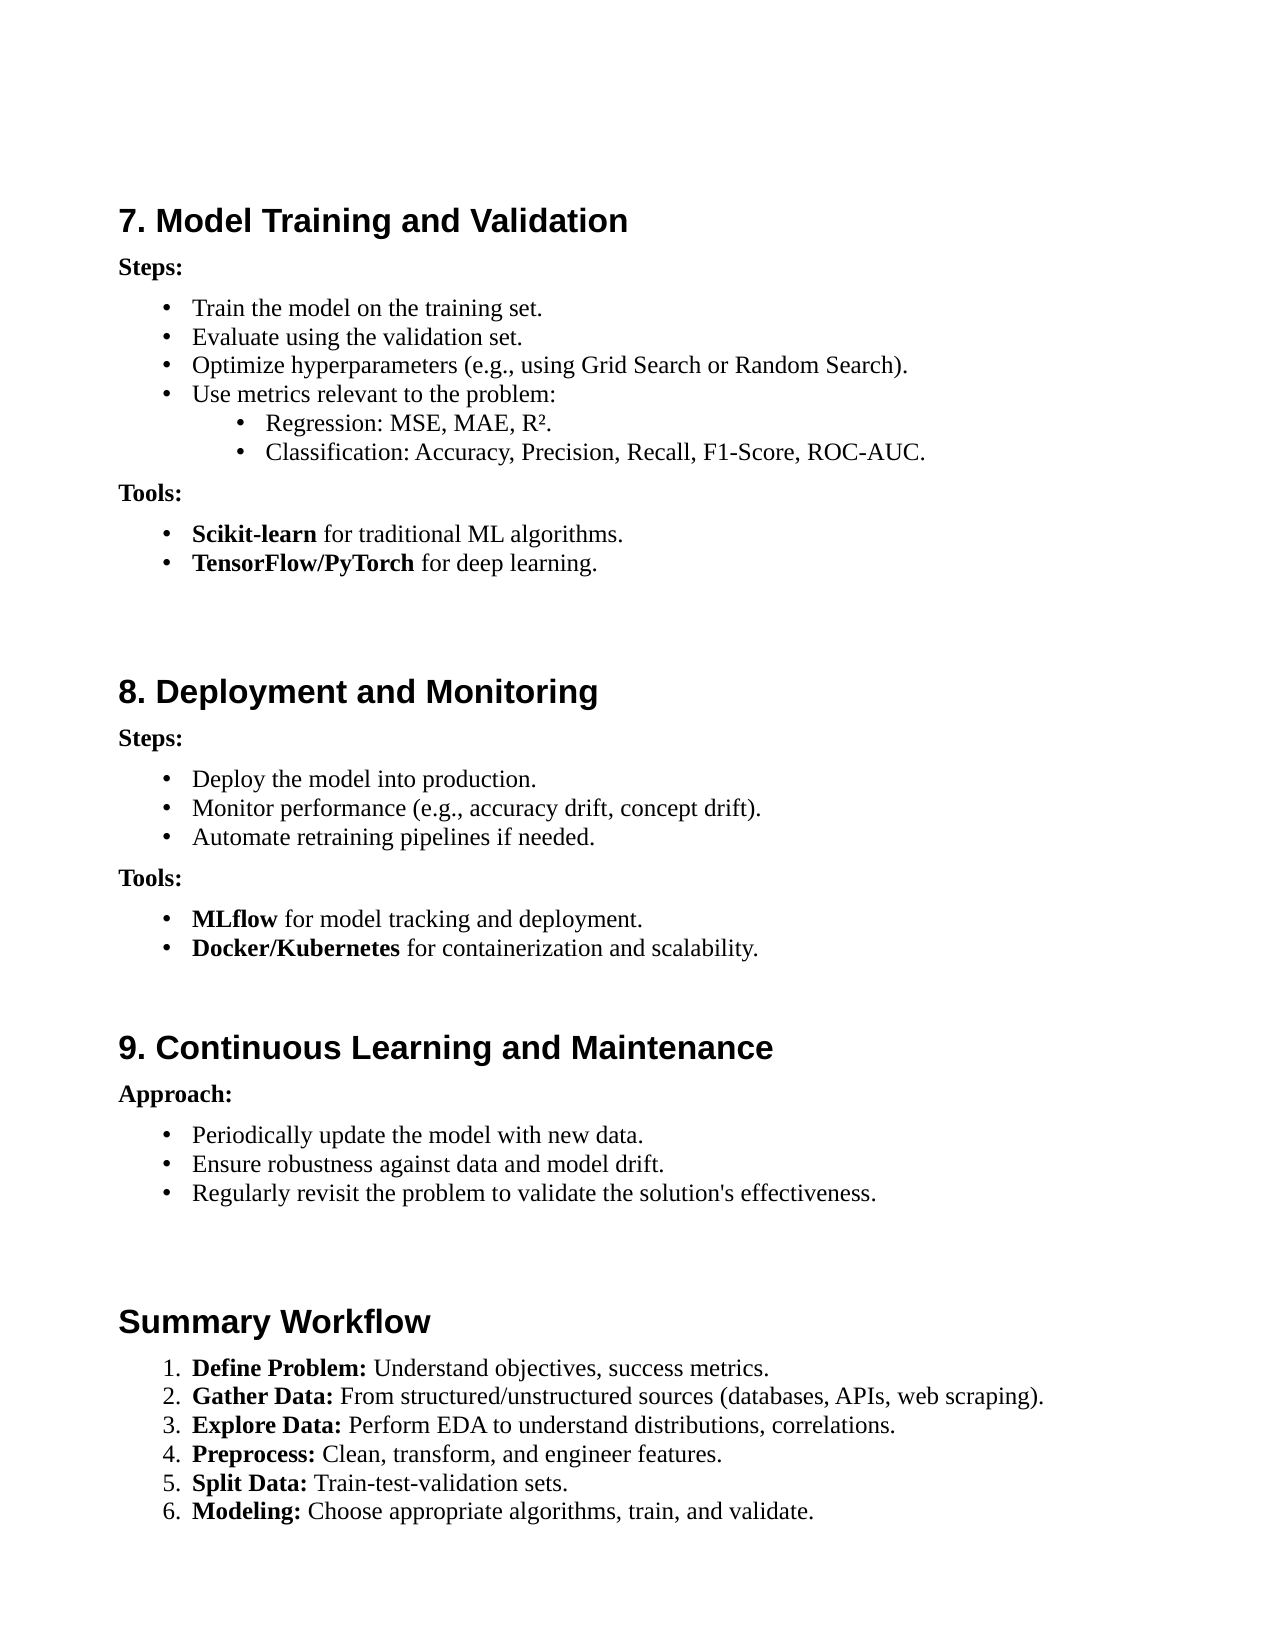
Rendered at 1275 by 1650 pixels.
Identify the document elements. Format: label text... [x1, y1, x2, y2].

list Split Data: Train-test-validation sets. [162, 1468, 1157, 1496]
list Classification: Accuracy, Precision, Recall, F1-Score, ROC-AUC. [236, 437, 1157, 466]
subtitle Summary Workflow [118, 1302, 1157, 1340]
subtitle 9. Continuous Learning and Maintenance [118, 1028, 1157, 1067]
list Ensure robustness against data and model drift. [162, 1149, 1157, 1178]
subtitle 8. Deployment and Monitoring [118, 672, 1157, 710]
list TensorFlow/PyTorch for deep learning. [162, 548, 1157, 577]
text Steps: [118, 723, 1157, 752]
text Tools: [118, 863, 1157, 892]
text Tools: [118, 478, 1157, 507]
list Docker/Kubernetes for containerization and scalability. [162, 933, 1157, 962]
list Scikit-learn for traditional ML algorithms. [162, 519, 1157, 548]
list Define Problem: Understand objectives, success metrics. [162, 1353, 1157, 1381]
list Regression: MSE, MAE, R². [236, 408, 1157, 437]
list Gather Data: From structured/unstructured sources (databases, APIs, web scraping). [162, 1381, 1157, 1410]
list Preprocess: Clean, transform, and engineer features. [162, 1439, 1157, 1468]
text Steps: [118, 252, 1157, 281]
list Automate retraining pipelines if needed. [162, 822, 1157, 850]
list MLflow for model tracking and deployment. [162, 904, 1157, 933]
list Periodically update the model with new data. [162, 1120, 1157, 1149]
list Use metrics relevant to the problem: [162, 379, 1157, 408]
list Monitor performance (e.g., accuracy drift, concept drift). [162, 793, 1157, 822]
subtitle 7. Model Training and Validation [118, 201, 1157, 239]
text Approach: [118, 1079, 1157, 1108]
list Evaluate using the validation set. [162, 322, 1157, 351]
list Regularly revisit the problem to validate the solution's effectiveness. [162, 1178, 1157, 1207]
list Modeling: Choose appropriate algorithms, train, and validate. [162, 1496, 1157, 1525]
list Deploy the model into production. [162, 764, 1157, 793]
list Explore Data: Perform EDA to understand distributions, correlations. [162, 1410, 1157, 1439]
list Train the model on the training set. [162, 293, 1157, 322]
list Optimize hyperparameters (e.g., using Grid Search or Random Search). [162, 351, 1157, 379]
